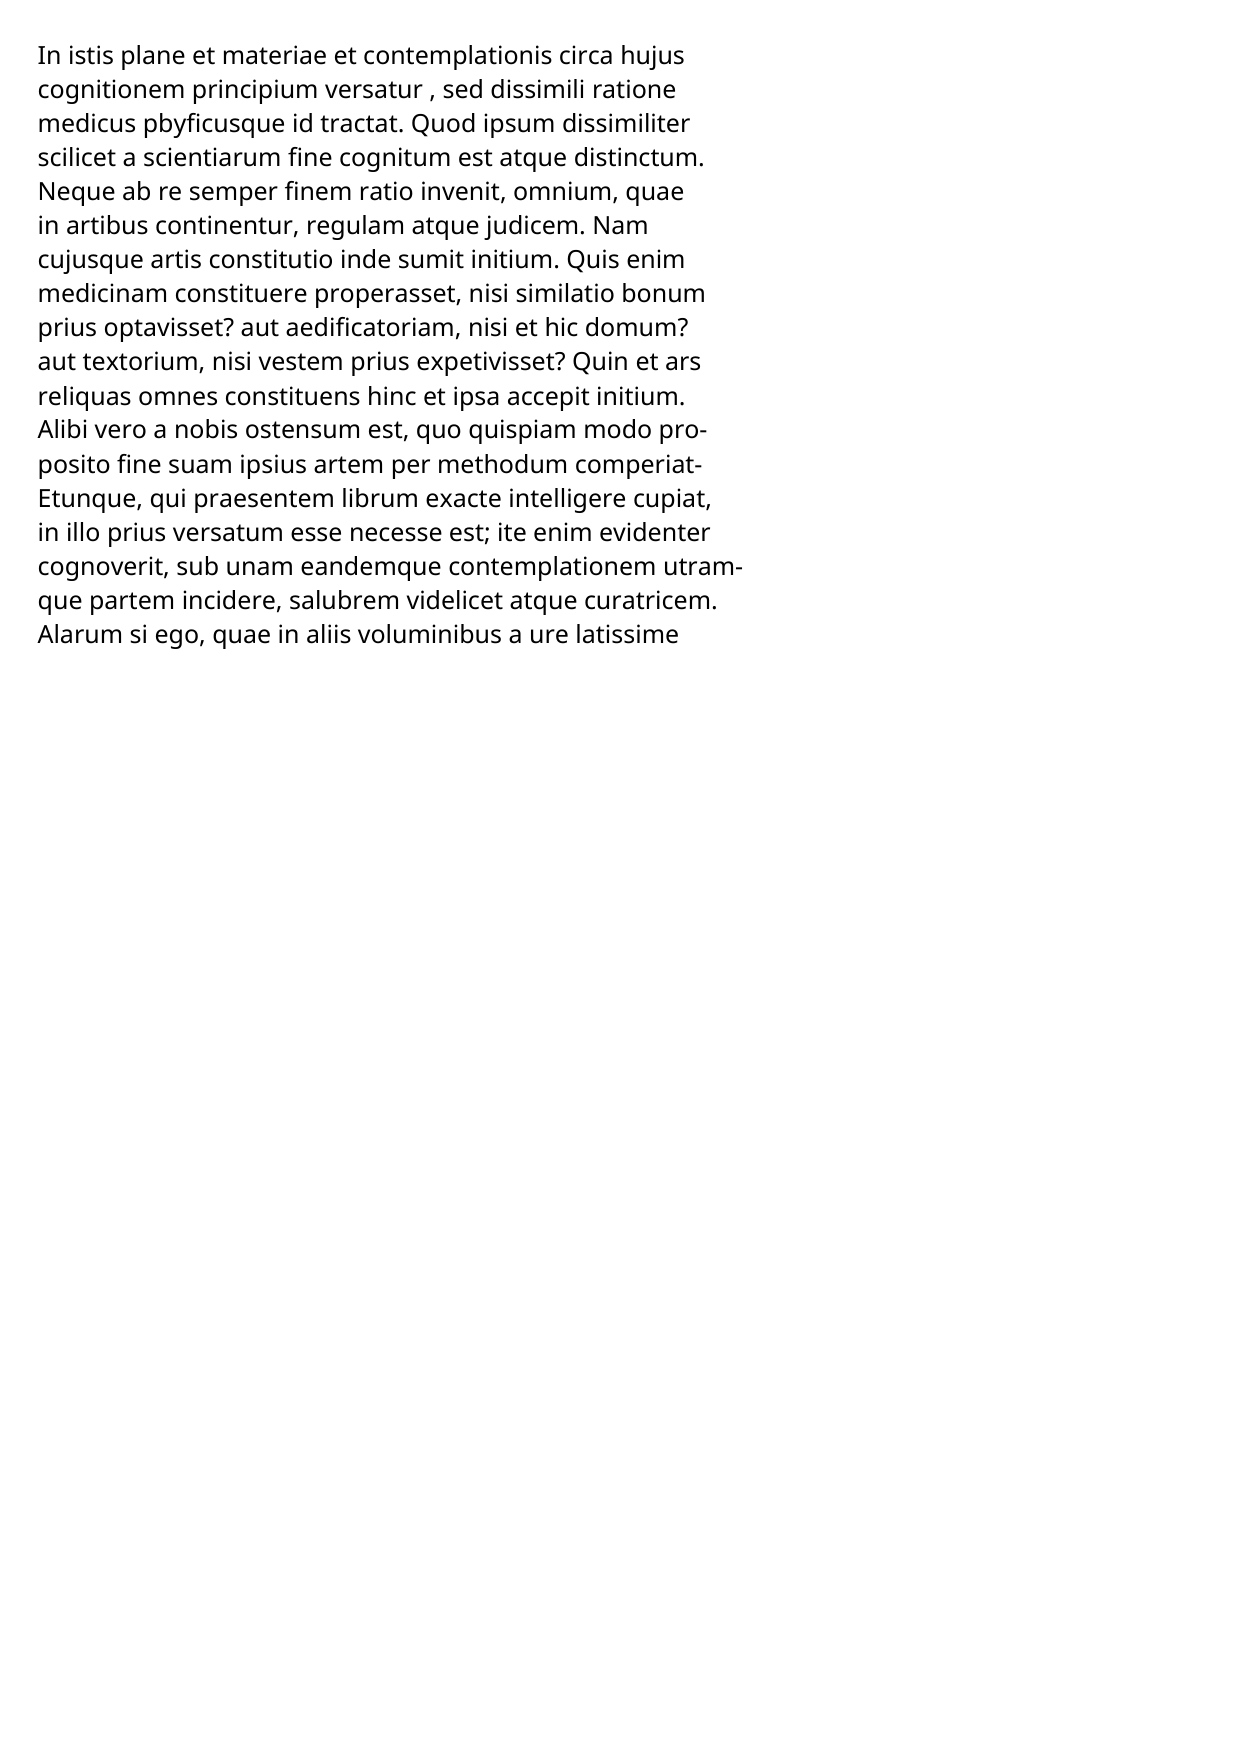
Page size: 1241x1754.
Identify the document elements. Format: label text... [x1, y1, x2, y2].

text In istis plane et materiae et contemplationis circa hujus cognitionem principium versatur , sed dissimili ratione medicus pbyficusque id tractat. Quod ipsum dissimiliter scilicet a scientiarum fine cognitum est atque distinctum. Neque ab re semper finem ratio invenit, omnium, quae in artibus continentur, regulam atque judicem. Nam cujusque artis constitutio inde sumit initium. Quis enim medicinam constituere properasset, nisi similatio bonum prius optavisset? aut aedificatoriam, nisi et hic domum? aut textorium, nisi vestem prius expetivisset? Quin et ars reliquas omnes constituens hinc et ipsa accepit initium. Alibi vero a nobis ostensum est, quo quispiam modo pro- posito fine suam ipsius artem per methodum comperiat- Etunque, qui praesentem librum exacte intelligere cupiat, in illo prius versatum esse necesse est; ite enim evidenter cognoverit, sub unam eandemque contemplationem utram- que partem incidere, salubrem videlicet atque curatricem. Alarum si ego, quae in aliis voluminibus a ure latissime [37, 37, 1203, 651]
